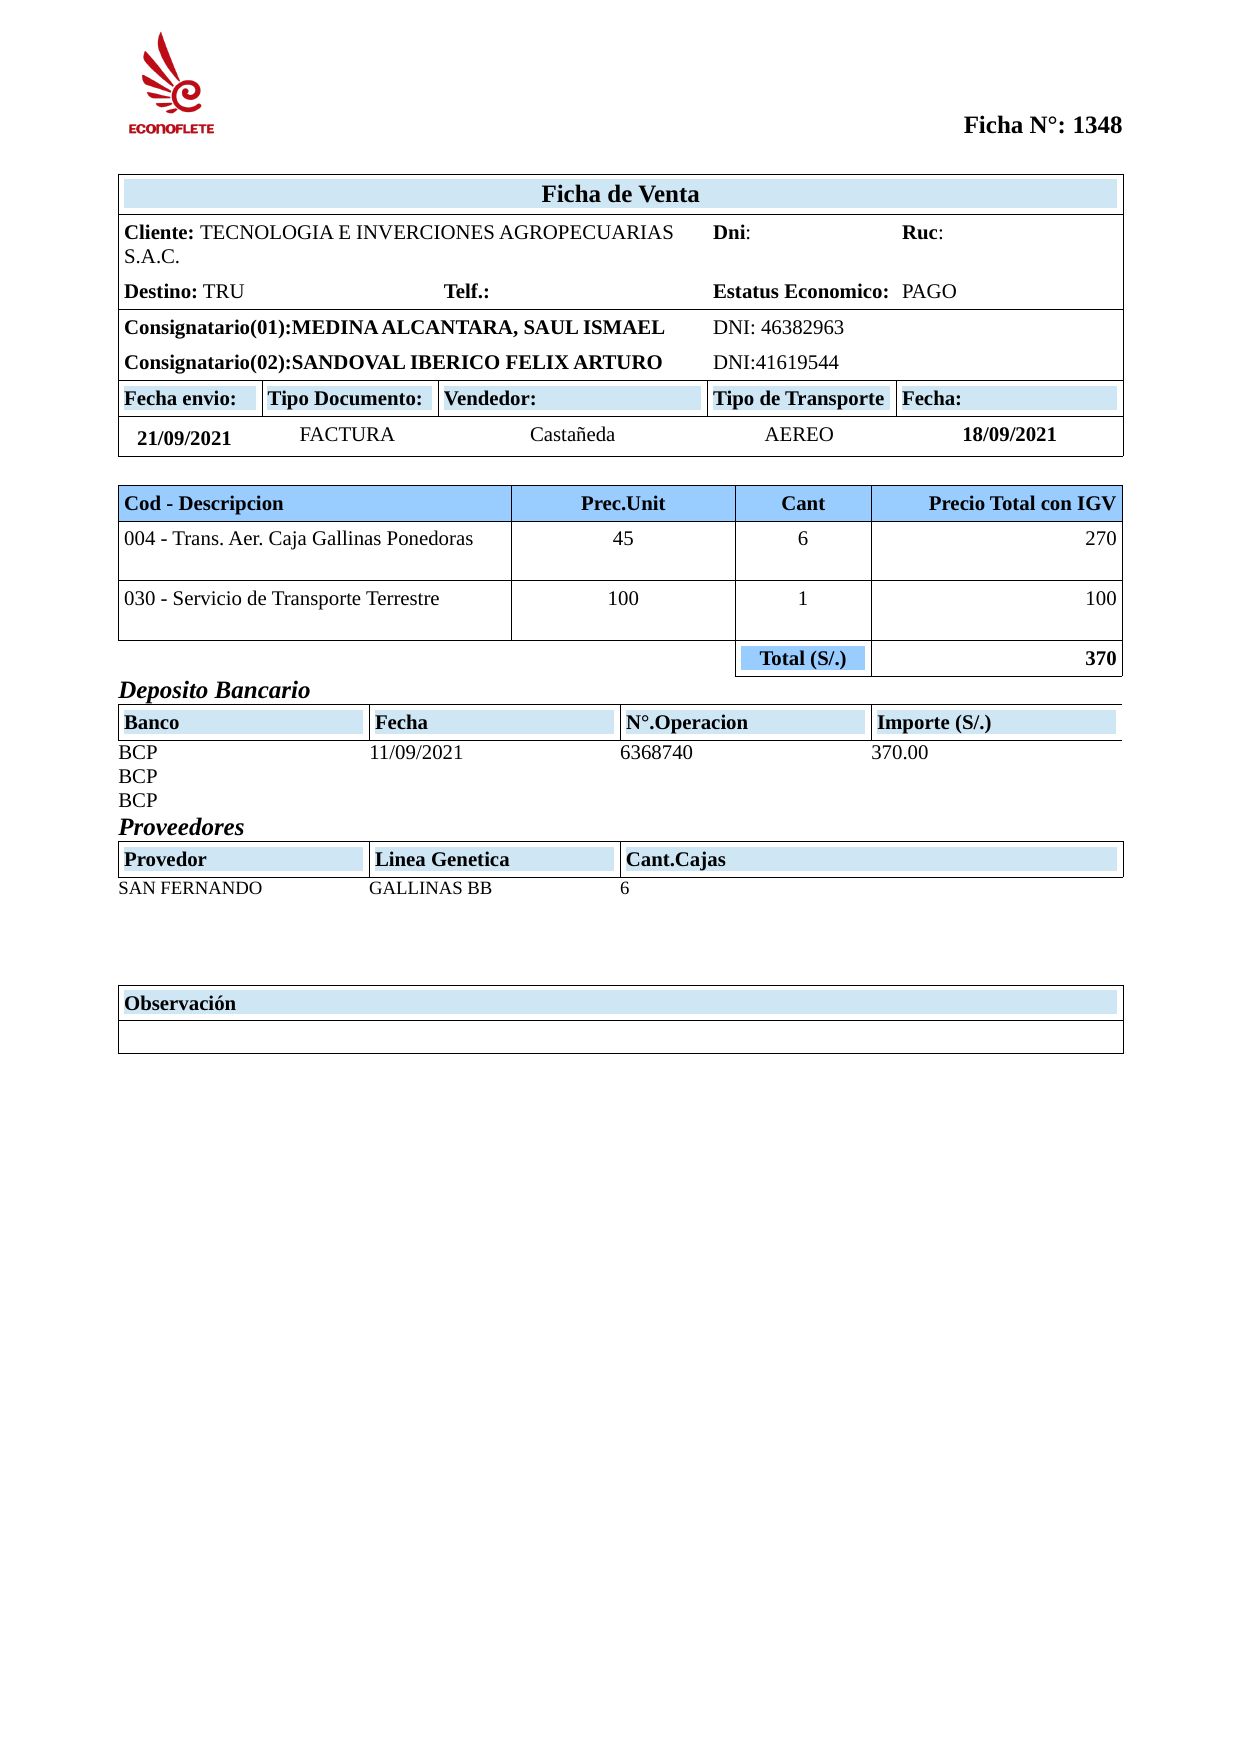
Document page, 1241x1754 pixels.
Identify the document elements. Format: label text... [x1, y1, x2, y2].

table_header Prec.Unit [512, 486, 735, 521]
table_cell BCP [118, 764, 369, 788]
table_cell 370.00 [871, 741, 1122, 764]
table_header Banco [119, 705, 369, 740]
picture [118, 31, 225, 134]
table_cell [118, 898, 369, 920]
table_cell [119, 1021, 1123, 1053]
table_cell BCP [118, 741, 369, 764]
table_cell [369, 963, 620, 984]
table_cell Estatus Economico: [707, 274, 896, 309]
table_cell GALLINAS BB [369, 878, 620, 898]
table_cell [118, 941, 369, 963]
table_cell [369, 788, 620, 812]
table_cell 6 [620, 878, 1123, 898]
table_cell 1 [736, 581, 871, 640]
table_cell 100 [512, 581, 735, 640]
table_cell Vendedor: [439, 381, 707, 416]
table_cell [620, 941, 1123, 963]
table_cell Total (S/.) [736, 641, 871, 676]
table_cell Tipo de Transporte [708, 381, 896, 416]
table_header Observación [119, 986, 1123, 1020]
table_cell 21/09/2021 [119, 417, 262, 456]
table_cell Castañeda [438, 417, 707, 456]
table_cell [118, 963, 369, 984]
table_cell [620, 764, 871, 788]
table_cell [369, 920, 620, 941]
table_cell [369, 764, 620, 788]
table_cell SAN FERNANDO [118, 878, 369, 898]
table_cell Dni: [707, 215, 896, 273]
table_cell Destino: TRU [119, 274, 438, 309]
table_cell 18/09/2021 [896, 417, 1123, 456]
table_cell Consignatario(02):SANDOVAL IBERICO FELIX ARTURO [119, 345, 707, 380]
table_cell 100 [872, 581, 1122, 640]
table_header Fecha [370, 705, 620, 740]
table_cell 004 - Trans. Aer. Caja Gallinas Ponedoras [119, 522, 511, 580]
table_cell 270 [872, 522, 1122, 580]
table_cell [511, 641, 735, 676]
table_cell DNI: 46382963 [707, 310, 1123, 344]
table_header Precio Total con IGV [872, 486, 1122, 521]
table_cell [369, 941, 620, 963]
table_cell [871, 788, 1122, 812]
table_cell [118, 641, 511, 676]
table_header N°.Operacion [621, 705, 871, 740]
table_cell PAGO [896, 274, 1123, 309]
table_cell [620, 898, 1123, 920]
text Deposito Bancario [118, 676, 1122, 704]
table_cell BCP [118, 788, 369, 812]
table_cell AEREO [707, 417, 896, 456]
table_cell Ruc: [896, 215, 1123, 273]
table_header Cod - Descripcion [119, 486, 511, 521]
table_cell [620, 920, 1123, 941]
table_header Cant [736, 486, 871, 521]
table_cell [620, 963, 1123, 984]
table_cell Telf.: [438, 274, 707, 309]
table_cell Consignatario(01):MEDINA ALCANTARA, SAUL ISMAEL [119, 310, 707, 344]
table_cell 6368740 [620, 741, 871, 764]
table_cell 45 [512, 522, 735, 580]
table_header Importe (S/.) [872, 705, 1122, 740]
table_cell 6 [736, 522, 871, 580]
table_cell [118, 920, 369, 941]
table_cell 370 [872, 641, 1122, 676]
table_cell 030 - Servicio de Transporte Terrestre [119, 581, 511, 640]
table_cell DNI:41619544 [707, 345, 1123, 380]
table_header Linea Genetica [370, 842, 620, 877]
table_cell Fecha: [897, 381, 1123, 416]
table_cell [871, 764, 1122, 788]
text Proveedores [118, 812, 1122, 841]
table_cell Fecha envio: [119, 381, 262, 416]
table_cell 11/09/2021 [369, 741, 620, 764]
table_header Provedor [119, 842, 369, 877]
table_cell Cliente: TECNOLOGIA E INVERCIONES AGROPECUARIAS S.A.C. [119, 215, 707, 273]
table_cell FACTURA [262, 417, 438, 456]
table_cell [620, 788, 871, 812]
table_header Cant.Cajas [621, 842, 1123, 877]
table_header Ficha de Venta [119, 175, 1123, 214]
table_cell Tipo Documento: [263, 381, 438, 416]
table_cell [369, 898, 620, 920]
